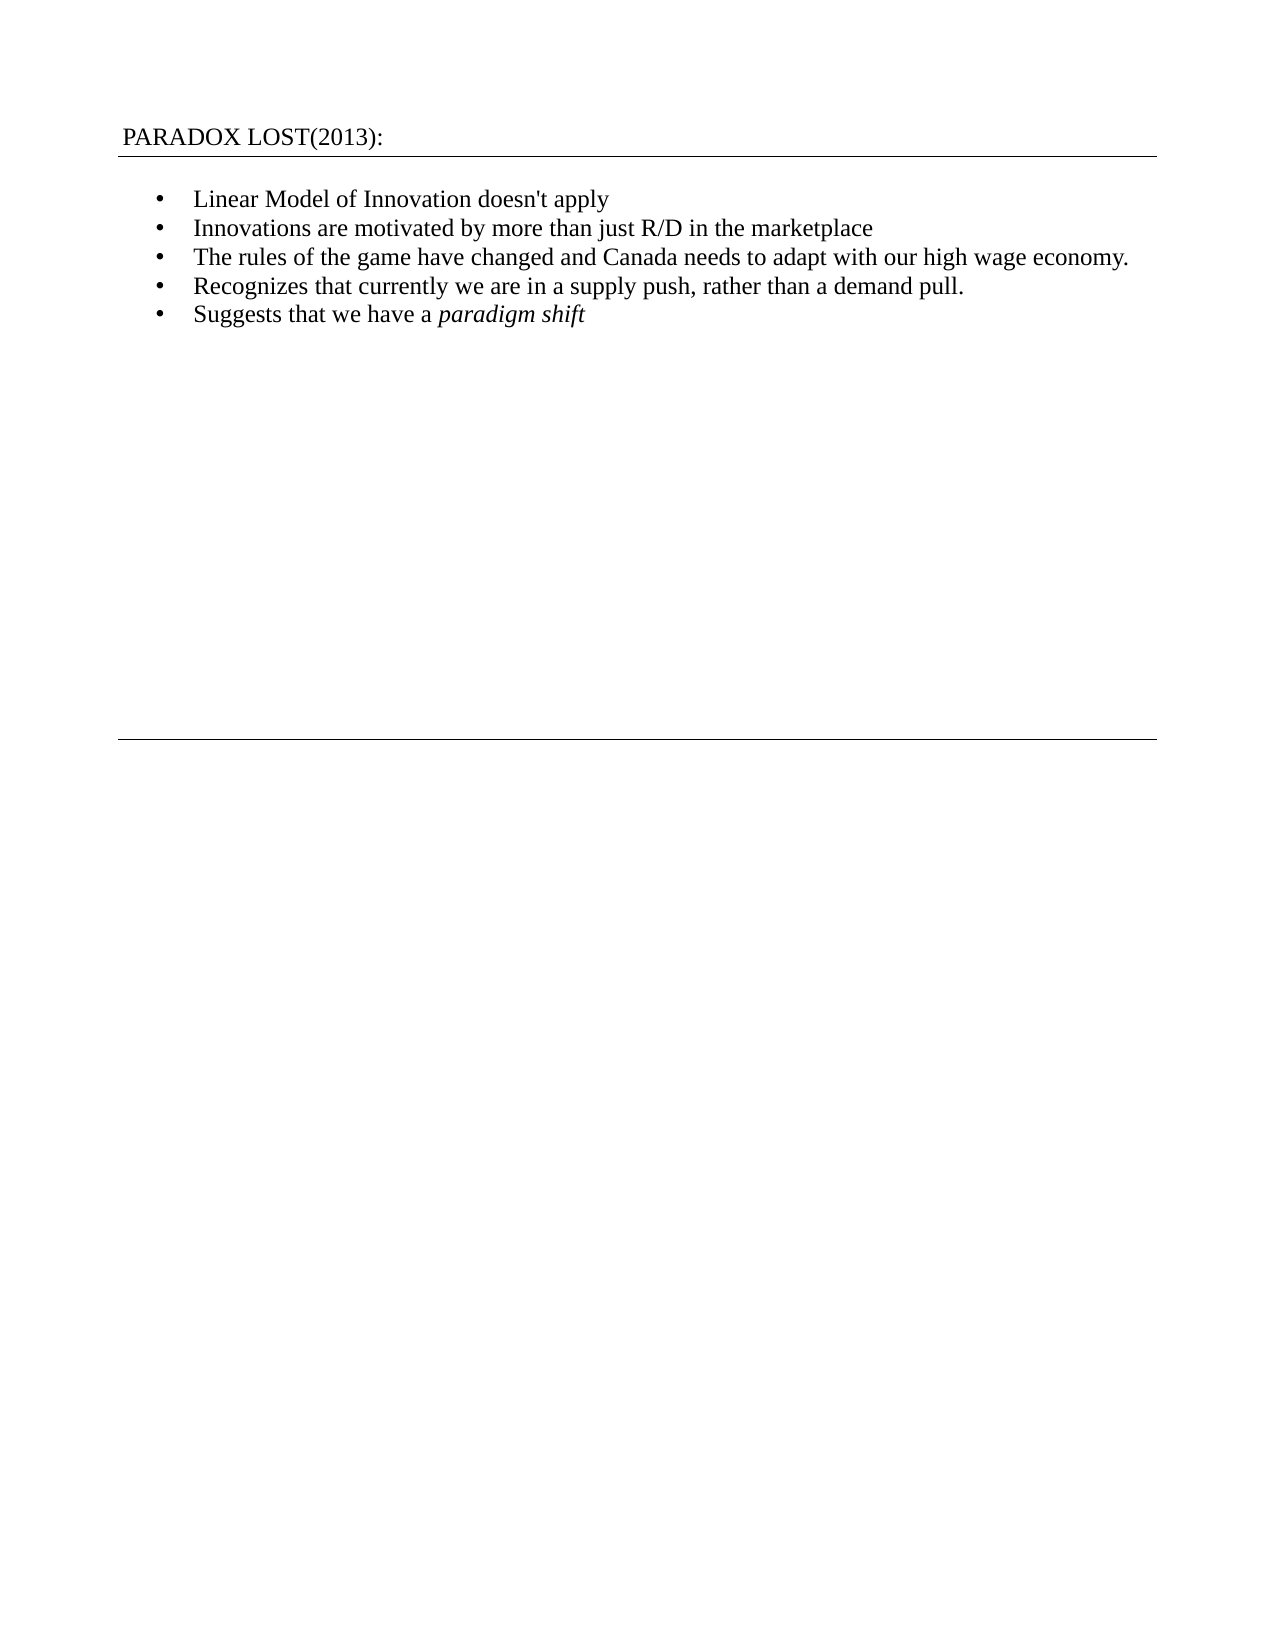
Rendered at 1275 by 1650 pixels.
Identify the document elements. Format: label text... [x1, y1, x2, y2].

list Linear Model of Innovation doesn't apply [156, 184, 1157, 213]
list Innovations are motivated by more than just R/D in the marketplace [156, 213, 1157, 242]
list Recognizes that currently we are in a supply push, rather than a demand pull. [156, 271, 1157, 299]
text PARADOX LOST(2013): [118, 118, 1157, 156]
list The rules of the game have changed and Canada needs to adapt with our high wage economy. [156, 242, 1157, 271]
list Suggests that we have a paradigm shift [156, 299, 1157, 328]
